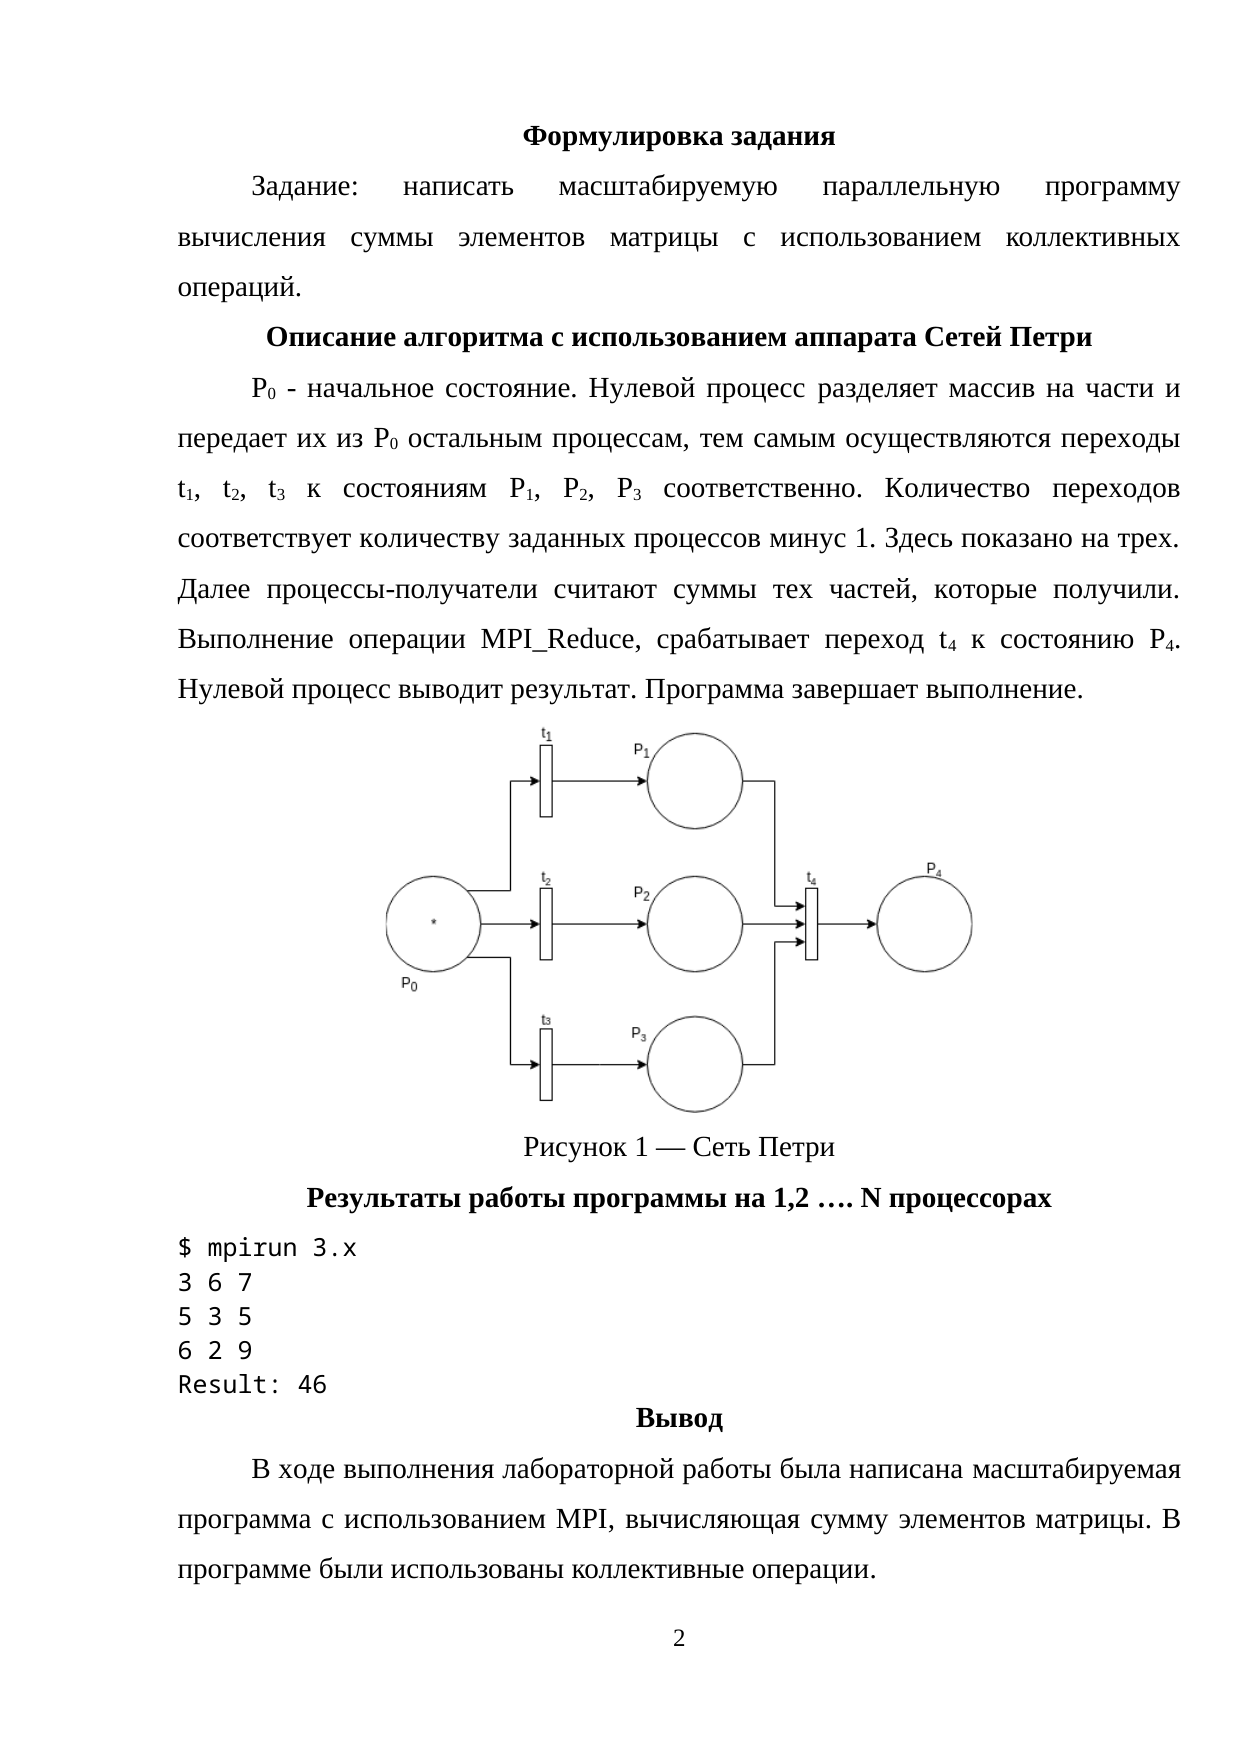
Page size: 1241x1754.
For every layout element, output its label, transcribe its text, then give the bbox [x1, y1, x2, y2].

text Рисунок 1 — Сеть Петри [177, 722, 1181, 1163]
text Формулировка задания [177, 118, 1181, 152]
text Задание: написать масштабируемую параллельную программу вычисления суммы элементов матрицы с использованием коллективных операций. [177, 168, 1181, 303]
text Result: 46 [177, 1366, 1181, 1400]
picture [385, 721, 973, 1113]
text Вывод [177, 1400, 1181, 1434]
subtitle Описание алгоритма с использованием аппарата Сетей Петри [177, 319, 1181, 353]
text 3 6 7 [177, 1264, 1181, 1298]
text P0 - начальное состояние. Нулевой процесс разделяет массив на части и передает их из P0 остальным процессам, тем самым осуществляются переходы t1, t2, t3 к состояниям P1, P2, P3 соответственно. Количество переходов соответствует количеству заданных процессов минус 1. Здесь показано на трех. Далее процессы-получатели считают суммы тех частей, которые получили. Выполнение операции MPI_Reduce, срабатывает переход t4 к состоянию P4. Нулевой процесс выводит результат. Программа завершает выполнение. [177, 370, 1181, 705]
subtitle Результаты работы программы на 1,2 …. N процессорах [177, 1180, 1181, 1213]
text $ mpirun 3.x [177, 1230, 1181, 1264]
text 5 3 5 [177, 1298, 1181, 1332]
text В ходе выполнения лабораторной работы была написана масштабируемая программа с использованием MPI, вычисляющая сумму элементов матрицы. В программе были использованы коллективные операции. [177, 1451, 1181, 1585]
text 6 2 9 [177, 1332, 1181, 1366]
